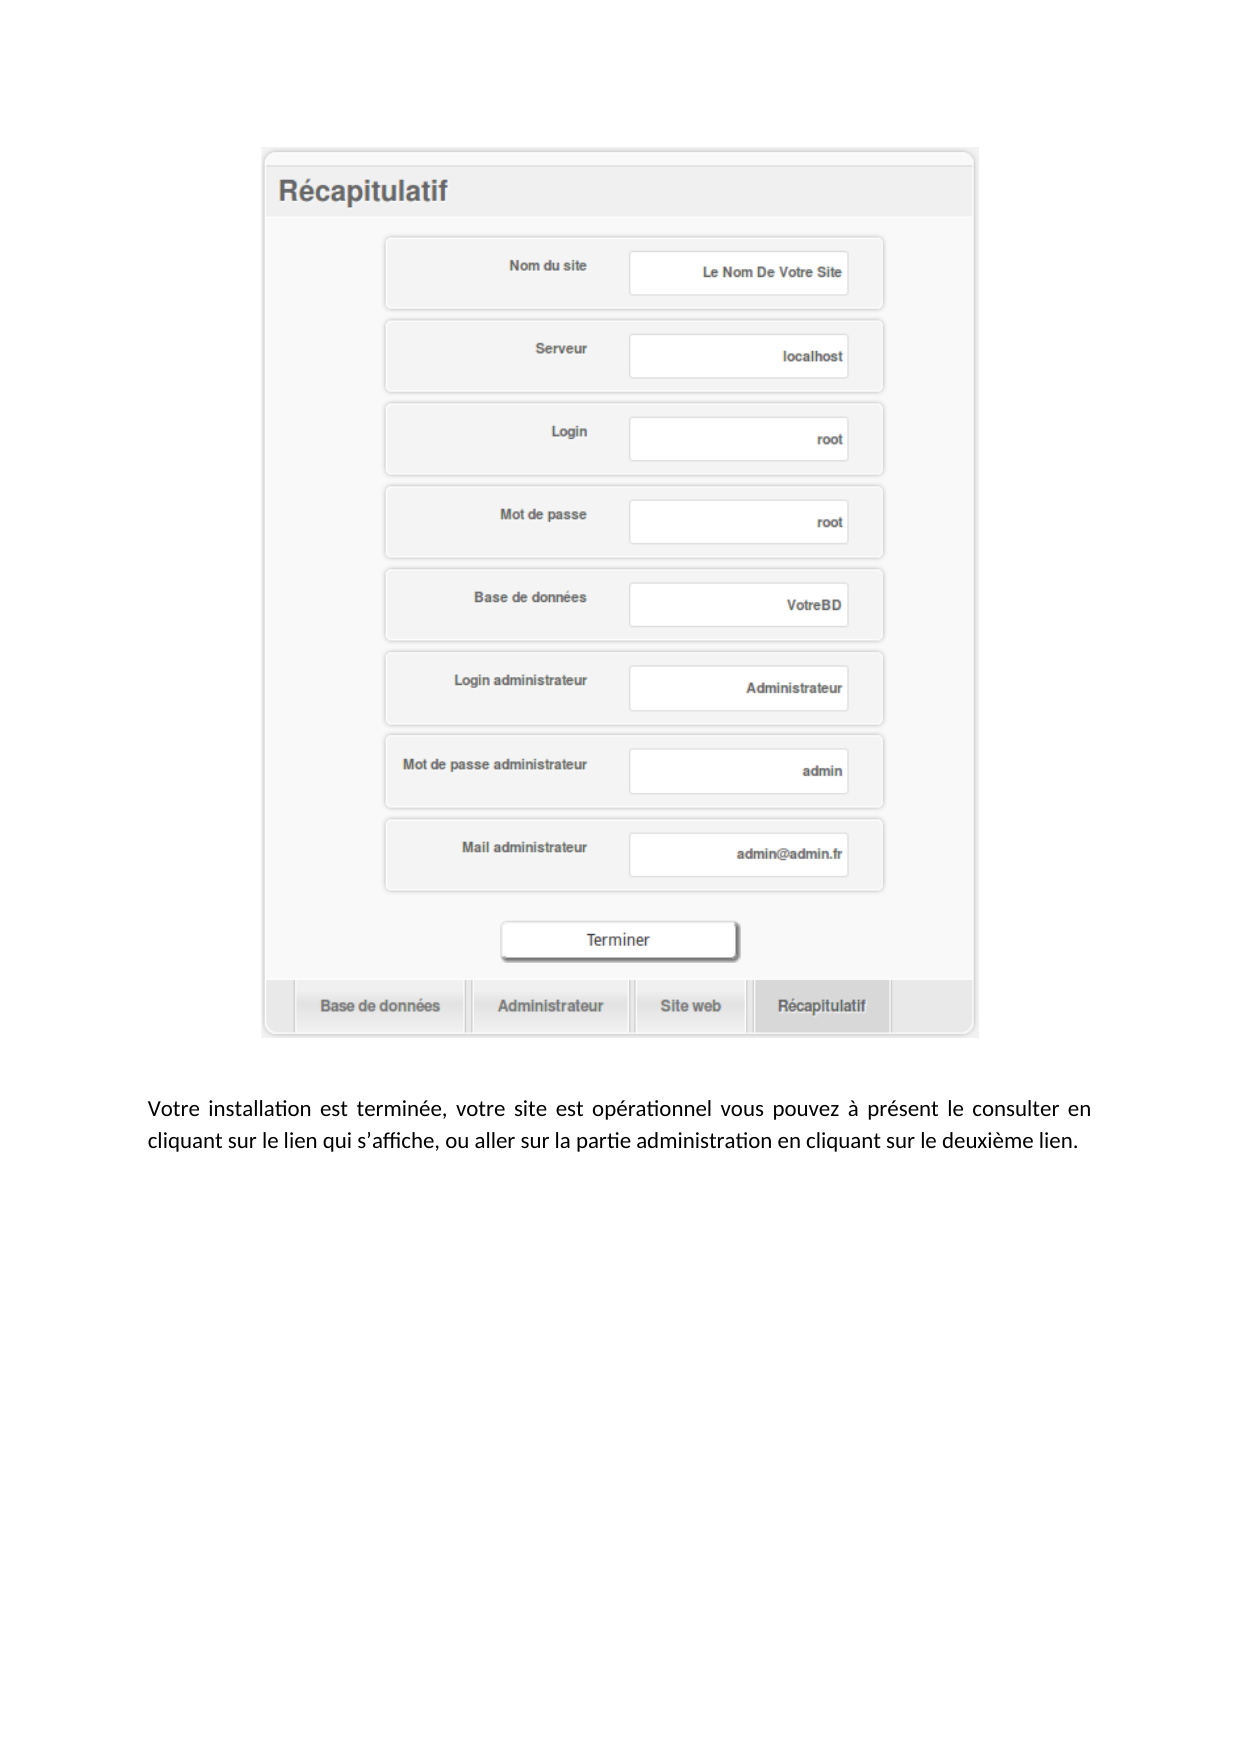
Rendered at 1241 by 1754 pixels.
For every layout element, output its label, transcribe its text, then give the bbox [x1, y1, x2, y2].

picture [261, 147, 979, 1038]
text Votre installation est terminée, votre site est opérationnel vous pouvez à présent le consulter en cliquant sur le lien qui s’affiche, ou aller sur la partie administration en cliquant sur le deuxième lien. [148, 1094, 1093, 1155]
